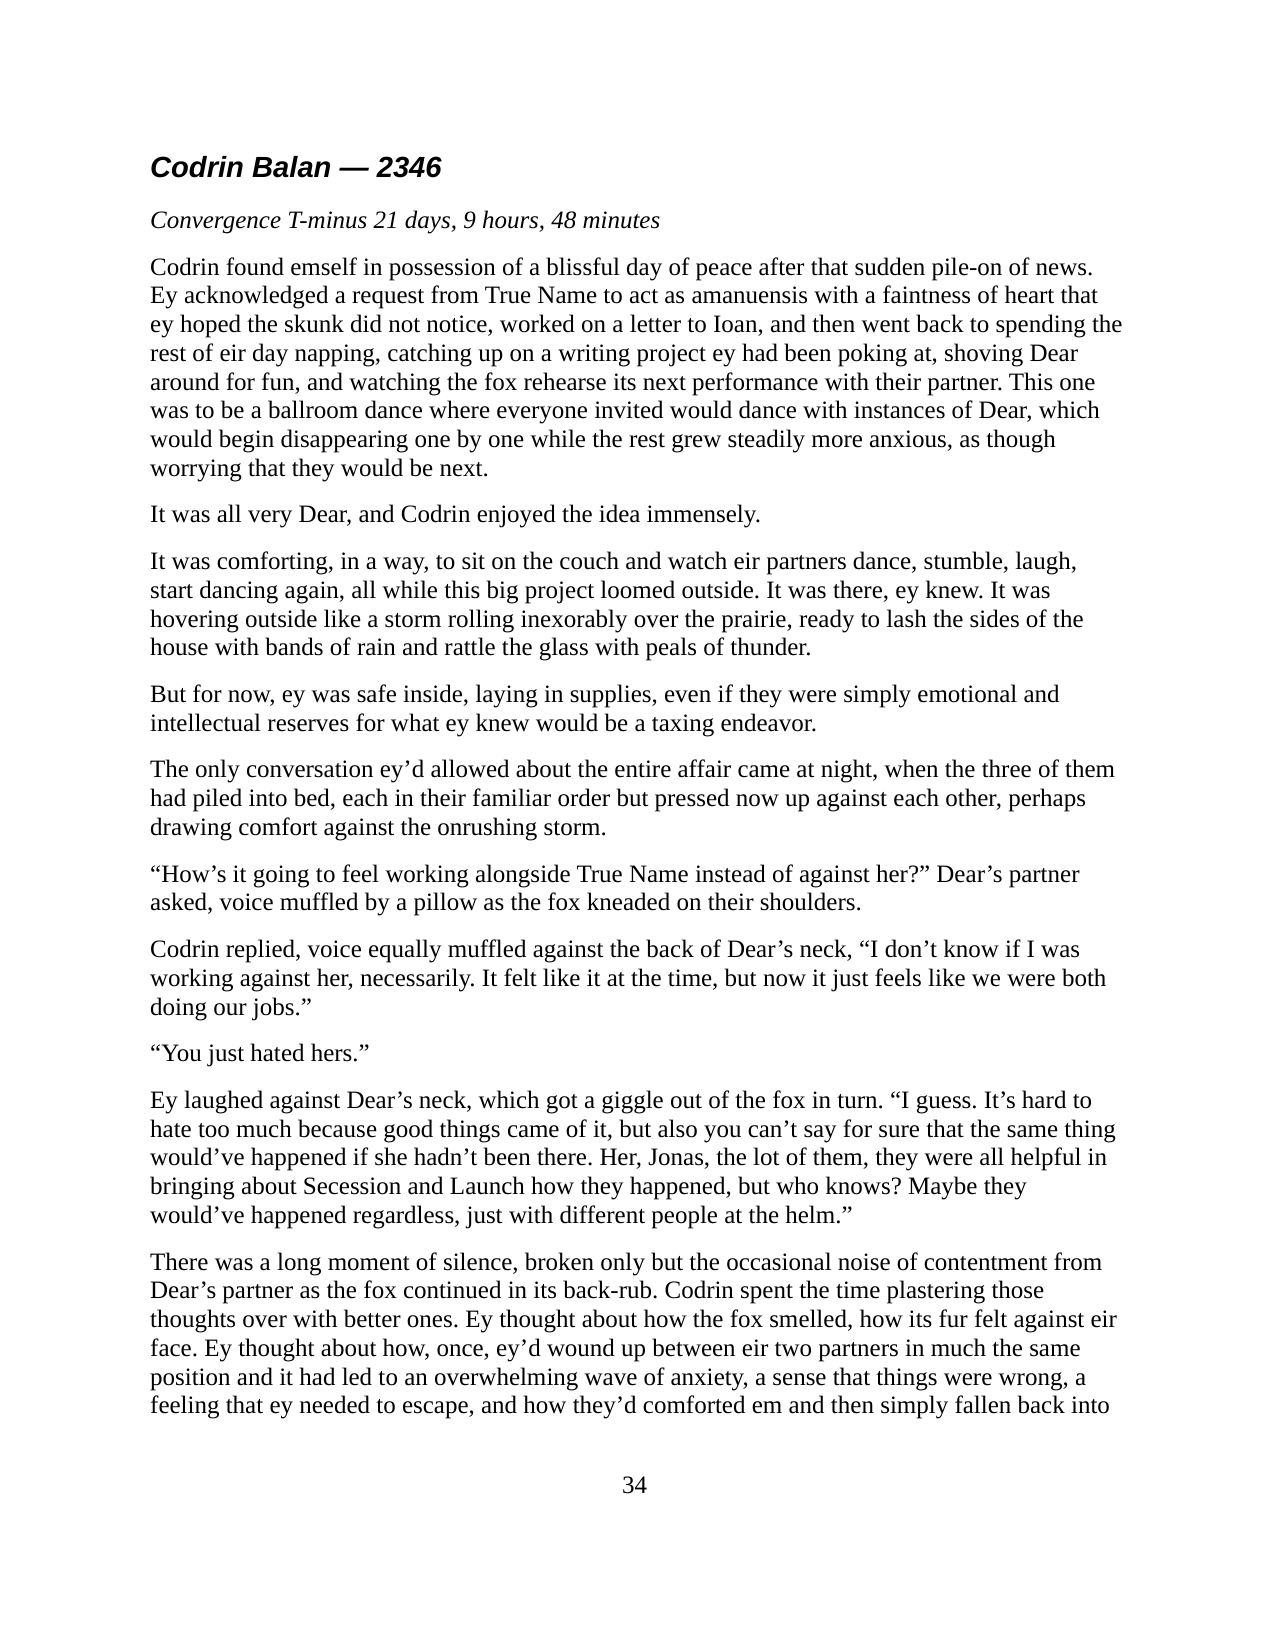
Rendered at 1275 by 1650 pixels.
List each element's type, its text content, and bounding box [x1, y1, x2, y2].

text Codrin found emself in possession of a blissful day of peace after that sudden pile-on of news. Ey acknowledged a request from True Name to act as amanuensis with a faintness of heart that ey hoped the skunk did not notice, worked on a letter to Ioan, and then went back to spending the rest of eir day napping, catching up on a writing project ey had been poking at, shoving Dear around for fun, and watching the fox rehearse its next performance with their partner. This one was to be a ballroom dance where everyone invited would dance with instances of Dear, which would begin disappearing one by one while the rest grew steadily more anxious, as though worrying that they would be next. [150, 252, 1125, 482]
text “How’s it going to feel working alongside True Name instead of against her?” Dear’s partner asked, voice muffled by a pillow as the fox kneaded on their shoulders. [150, 859, 1125, 916]
text “You just hated hers.” [150, 1038, 1125, 1067]
text It was all very Dear, and Codrin enjoyed the idea immensely. [150, 499, 1125, 528]
text Codrin replied, voice equally muffled against the back of Dear’s neck, “I don’t know if I was working against her, necessarily. It felt like it at the time, but now it just feels like we were both doing our jobs.” [150, 934, 1125, 1020]
text The only conversation ey’d allowed about the entire affair came at night, when the three of them had piled into bed, each in their familiar order but pressed now up against each other, perhaps drawing comfort against the onrushing storm. [150, 754, 1125, 841]
text But for now, ey was safe inside, laying in supplies, even if they were simply emotional and intellectual reserves for what ey knew would be a taxing endeavor. [150, 679, 1125, 737]
text Ey laughed against Dear’s neck, which got a giggle out of the fox in turn. “I guess. It’s hard to hate too much because good things came of it, but also you can’t say for sure that the same thing would’ve happened if she hadn’t been there. Her, Jonas, the lot of them, they were all helpful in bringing about Secession and Launch how they happened, but who knows? Maybe they would’ve happened regardless, just with different people at the helm.” [150, 1085, 1125, 1229]
text Convergence T-minus 21 days, 9 hours, 48 minutes [150, 205, 1125, 234]
subtitle Codrin Balan — 2346 [150, 150, 1125, 183]
text It was comforting, in a way, to sit on the couch and watch eir partners dance, stumble, laugh, start dancing again, all while this big project loomed outside. It was there, ey knew. It was hovering outside like a storm rolling inexorably over the prairie, ready to lash the sides of the house with bands of rain and rattle the glass with peals of thunder. [150, 546, 1125, 661]
text There was a long moment of silence, broken only but the occasional noise of contentment from Dear’s partner as the fox continued in its back-rub. Codrin spent the time plastering those thoughts over with better ones. Ey thought about how the fox smelled, how its fur felt against eir face. Ey thought about how, once, ey’d wound up between eir two partners in much the same position and it had led to an overwhelming wave of anxiety, a sense that things were wrong, a feeling that ey needed to escape, and how they’d comforted em and then simply fallen back into [150, 1247, 1125, 1419]
